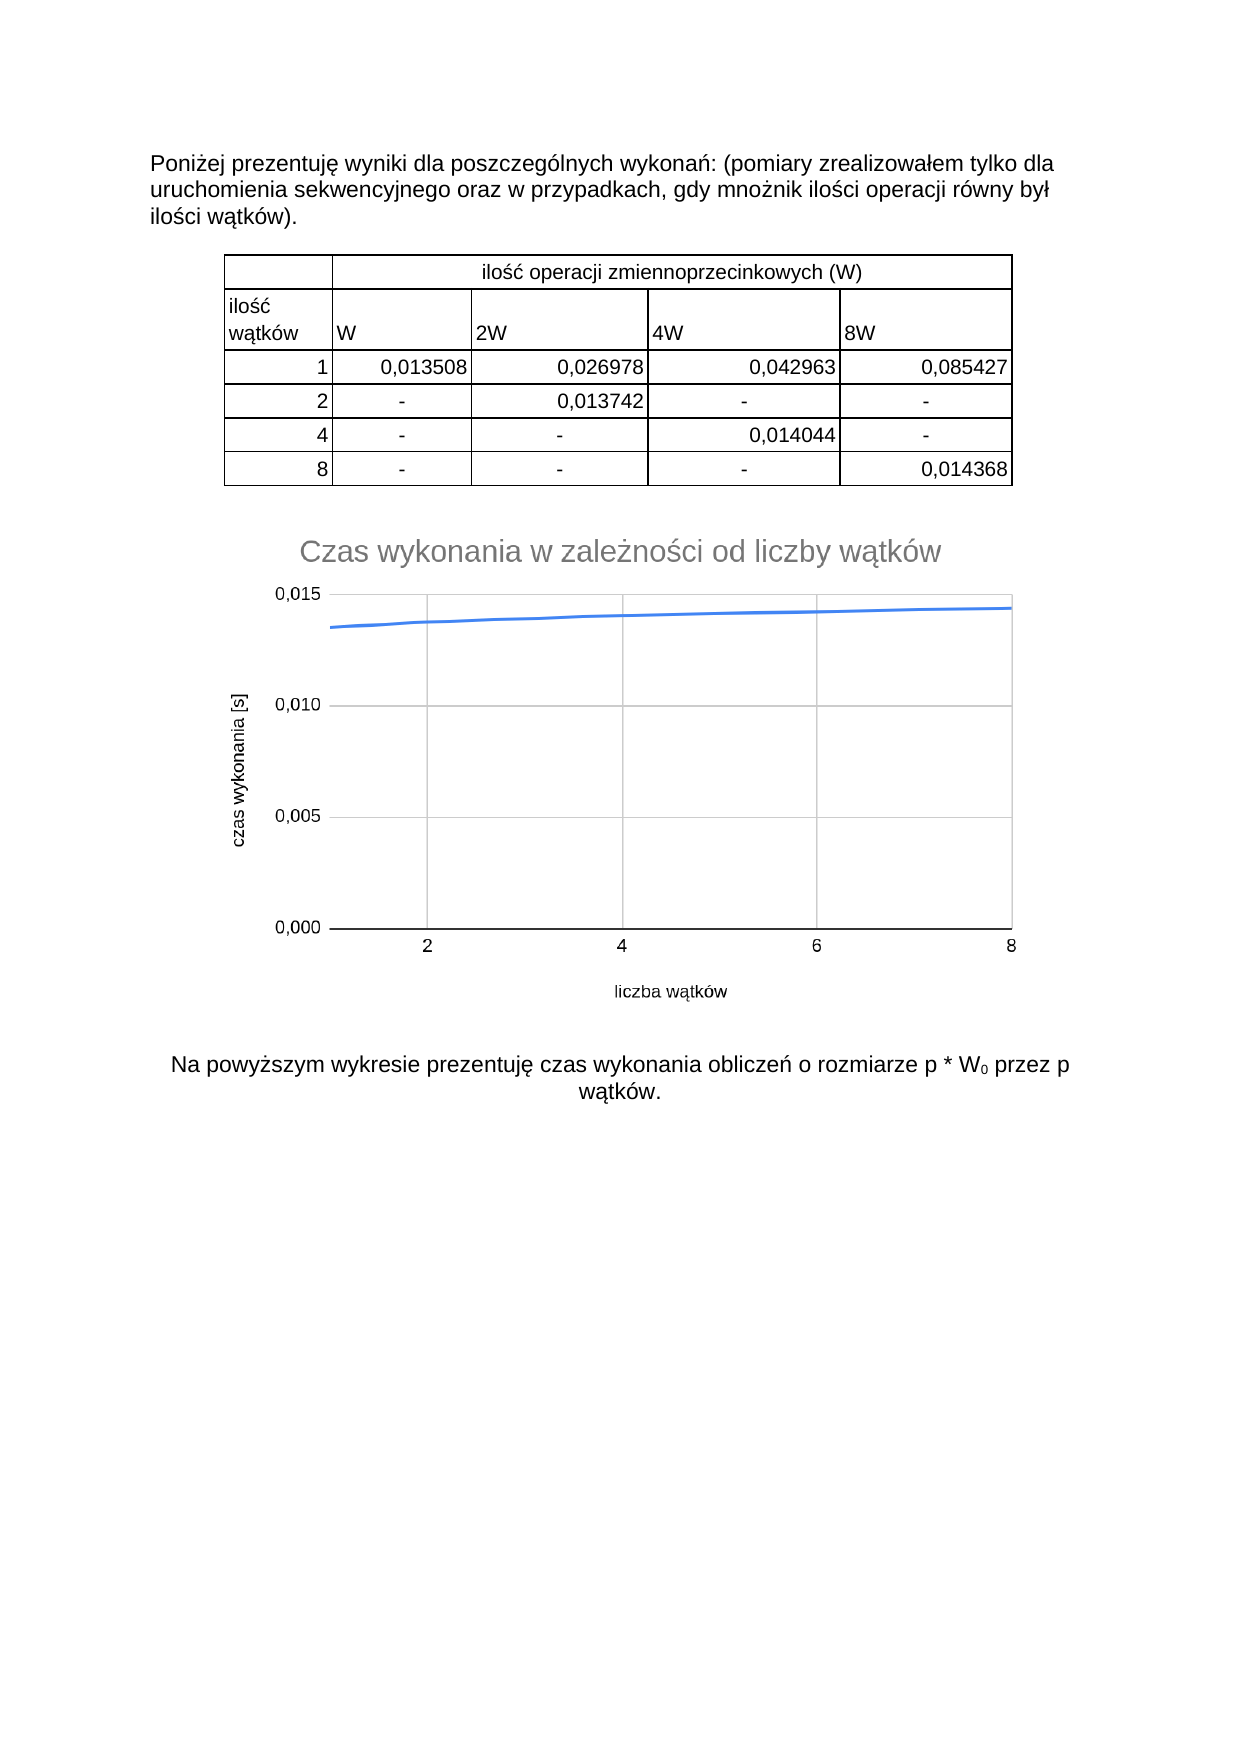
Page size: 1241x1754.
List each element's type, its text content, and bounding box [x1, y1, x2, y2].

table_cell 2 [225, 385, 332, 417]
table_cell 8 [225, 452, 332, 485]
table_cell - [472, 452, 647, 485]
picture [203, 511, 1037, 1027]
table_cell 0,014368 [841, 452, 1011, 485]
table_cell - [649, 385, 839, 417]
table_cell 4 [225, 419, 332, 451]
table_cell ilość wątków [225, 290, 332, 349]
table_cell 1 [225, 351, 332, 383]
table_header ilość operacji zmiennoprzecinkowych (W) [333, 256, 1011, 288]
table_cell - [841, 419, 1011, 451]
table_cell 0,042963 [649, 351, 839, 383]
table_cell 0,013508 [333, 351, 471, 383]
table_header [225, 256, 332, 288]
table_cell 0,014044 [649, 419, 839, 451]
table_cell 4W [649, 290, 839, 349]
table_cell W [333, 290, 471, 349]
table_cell - [333, 452, 471, 485]
table_cell - [841, 385, 1011, 417]
table_cell 0,013742 [472, 385, 647, 417]
table_cell - [333, 385, 471, 417]
table_cell 0,026978 [472, 351, 647, 383]
table_cell - [472, 419, 647, 451]
text Poniżej prezentuję wyniki dla poszczególnych wykonań: (pomiary zrealizowałem tylko dla uruchomienia sekwencyjnego oraz w przypadkach, gdy mnożnik ilości operacji równy był ilości wątków). [150, 150, 1090, 229]
table_cell - [333, 419, 471, 451]
table_cell 0,085427 [841, 351, 1011, 383]
table_cell 2W [472, 290, 647, 349]
table_cell - [649, 452, 839, 485]
table_cell 8W [841, 290, 1011, 349]
text Na powyższym wykresie prezentuję czas wykonania obliczeń o rozmiarze p * W0 przez p wątków. [150, 1051, 1090, 1104]
